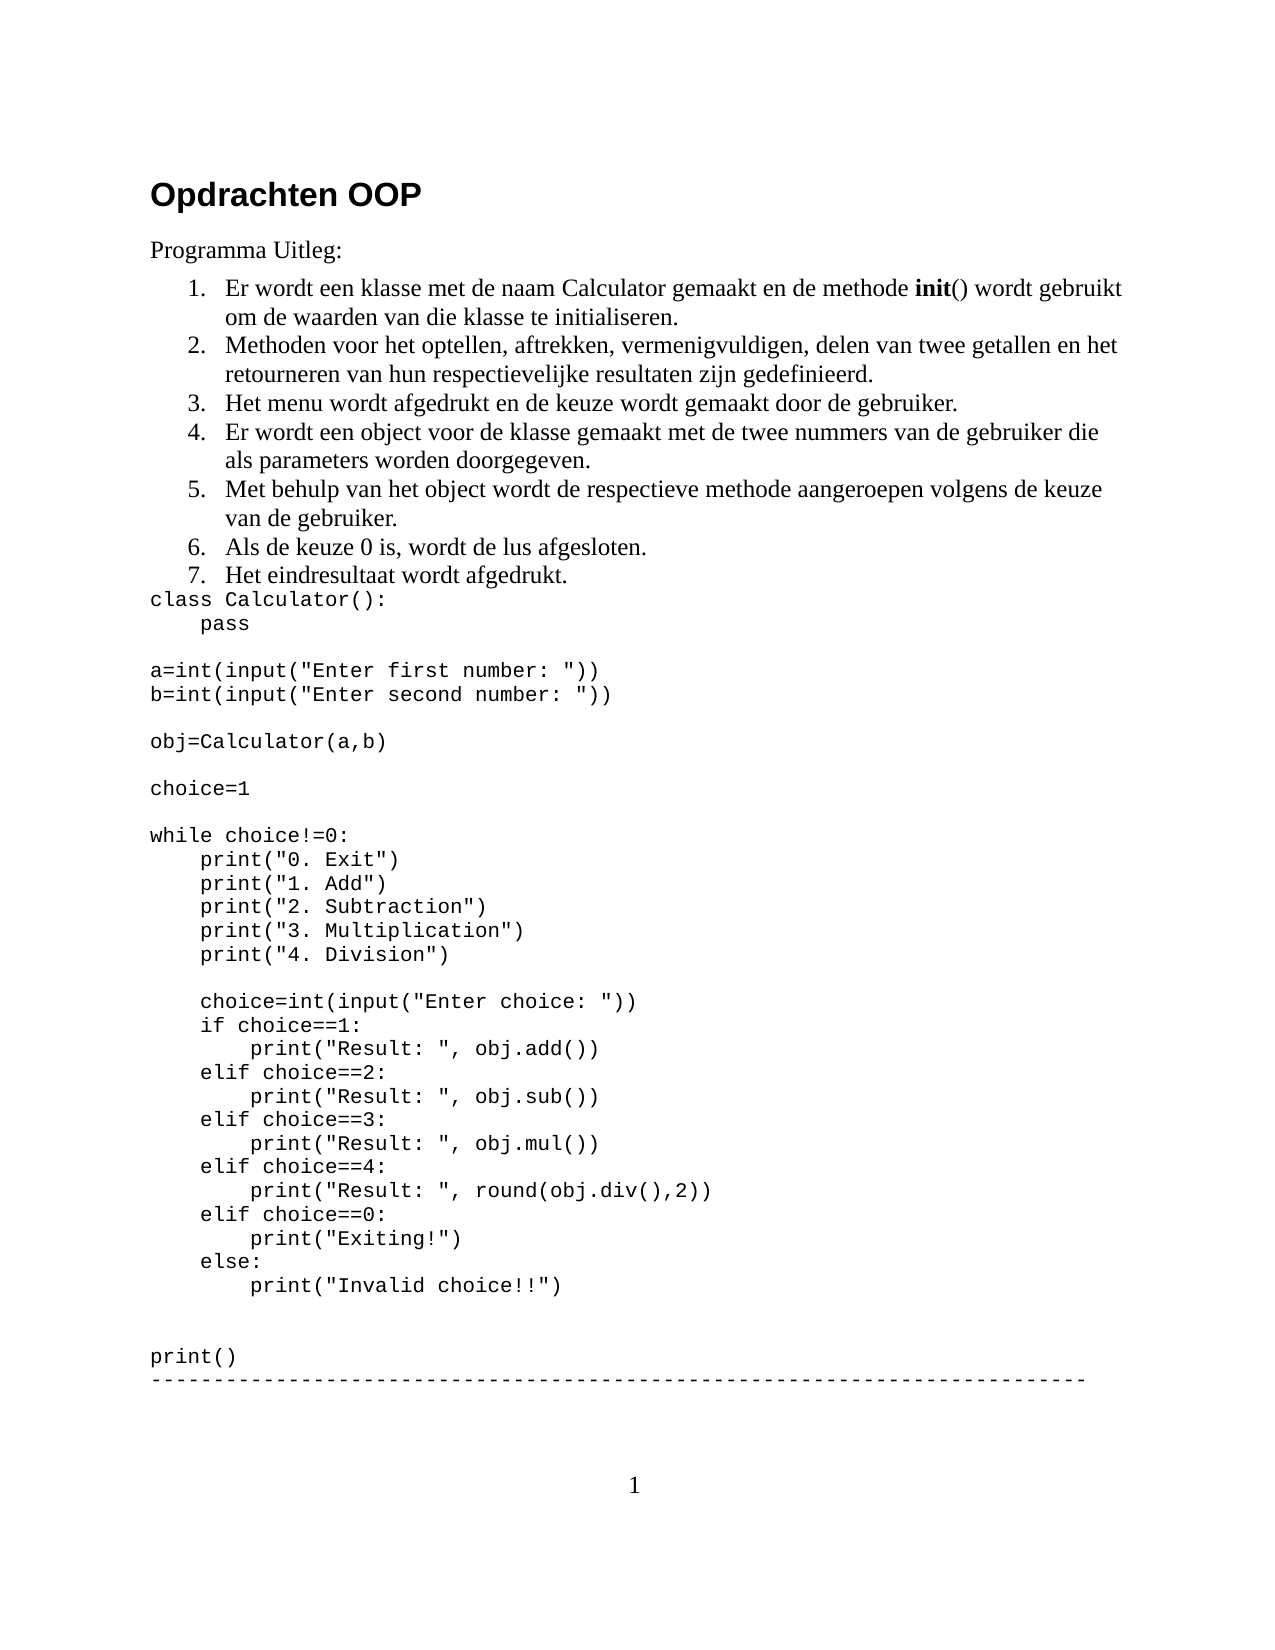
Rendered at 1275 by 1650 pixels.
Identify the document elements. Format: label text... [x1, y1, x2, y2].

text print("3. Multiplication") [150, 920, 1125, 944]
text print("Result: ", obj.sub()) [150, 1086, 1125, 1109]
text print("Result: ", obj.mul()) [150, 1133, 1125, 1157]
list Het eindresultaat wordt afgedrukt. [187, 560, 1125, 589]
text b=int(input("Enter second number: ")) [150, 684, 1125, 707]
list Het menu wordt afgedrukt en de keuze wordt gemaakt door de gebruiker. [187, 388, 1125, 417]
text print("0. Exit") [150, 849, 1125, 873]
list Er wordt een object voor de klasse gemaakt met de twee nummers van de gebruiker die als parameters worden doorgegeven. [187, 417, 1125, 474]
text elif choice==3: [150, 1109, 1125, 1133]
text obj=Calculator(a,b) [150, 731, 1125, 754]
text print("2. Subtraction") [150, 896, 1125, 920]
text else: [150, 1251, 1125, 1275]
text elif choice==4: [150, 1157, 1125, 1180]
subtitle Opdrachten OOP [150, 175, 1125, 214]
list Met behulp van het object wordt de respectieve methode aangeroepen volgens de keuze van de gebruiker. [187, 474, 1125, 532]
text --------------------------------------------------------------------------- [150, 1369, 1125, 1393]
text Programma Uitleg: [150, 235, 1125, 264]
text if choice==1: [150, 1015, 1125, 1038]
list Er wordt een klasse met de naam Calculator gemaakt en de methode init() wordt gebruikt om de waarden van die klasse te initialiseren. [187, 273, 1125, 330]
text while choice!=0: [150, 826, 1125, 849]
list Methoden voor het optellen, aftrekken, vermenigvuldigen, delen van twee getallen en het retourneren van hun respectievelijke resultaten zijn gedefinieerd. [187, 330, 1125, 388]
text elif choice==2: [150, 1062, 1125, 1086]
text print("1. Add") [150, 873, 1125, 896]
text print("Invalid choice!!") [150, 1275, 1125, 1298]
text print() [150, 1346, 1125, 1369]
text print("Result: ", obj.add()) [150, 1038, 1125, 1062]
text print("4. Division") [150, 944, 1125, 967]
text choice=1 [150, 778, 1125, 802]
text print("Result: ", round(obj.div(),2)) [150, 1180, 1125, 1204]
text choice=int(input("Enter choice: ")) [150, 991, 1125, 1015]
text print("Exiting!") [150, 1227, 1125, 1251]
text elif choice==0: [150, 1204, 1125, 1227]
text a=int(input("Enter first number: ")) [150, 660, 1125, 684]
list Als de keuze 0 is, wordt de lus afgesloten. [187, 532, 1125, 560]
text class Calculator(): [150, 589, 1125, 613]
text pass [150, 613, 1125, 636]
